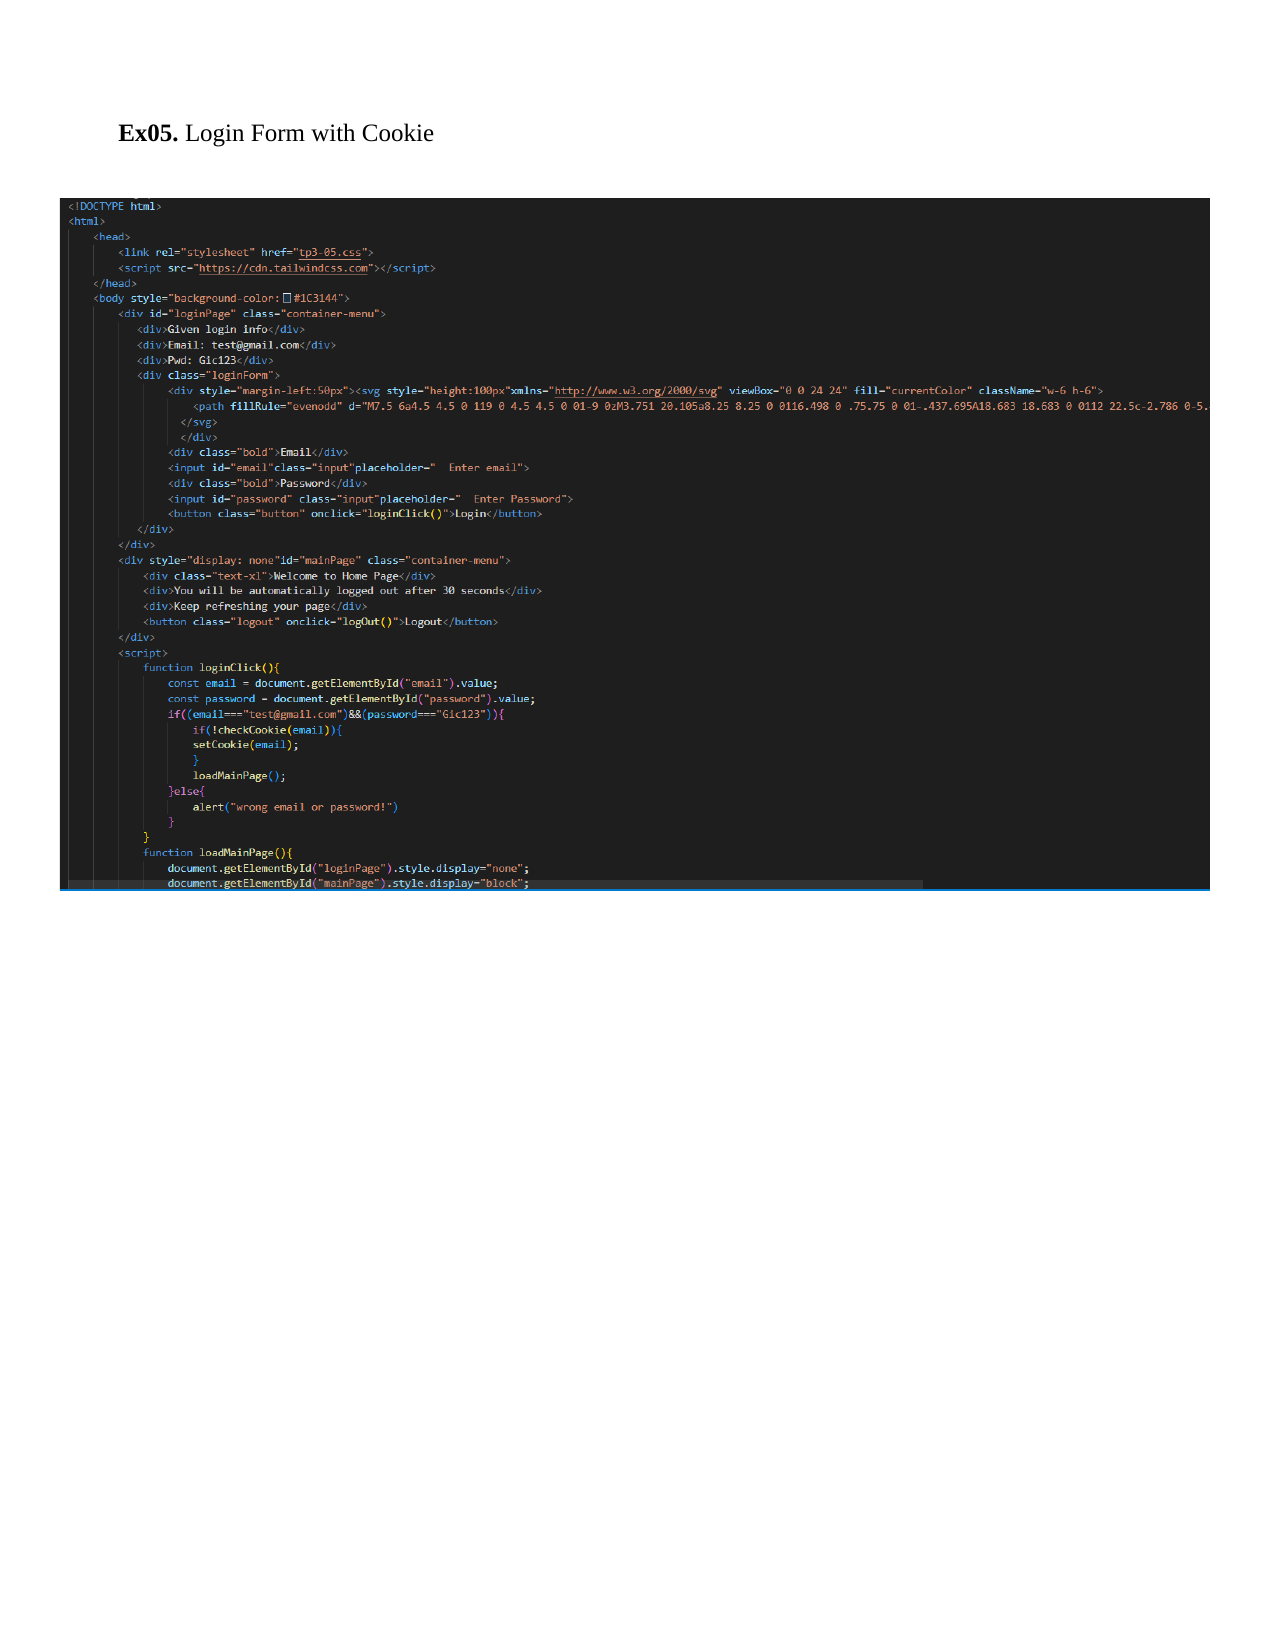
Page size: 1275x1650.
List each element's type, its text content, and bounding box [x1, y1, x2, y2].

text Ex05. Login Form with Cookie [118, 118, 1157, 147]
picture [59, 198, 1210, 891]
